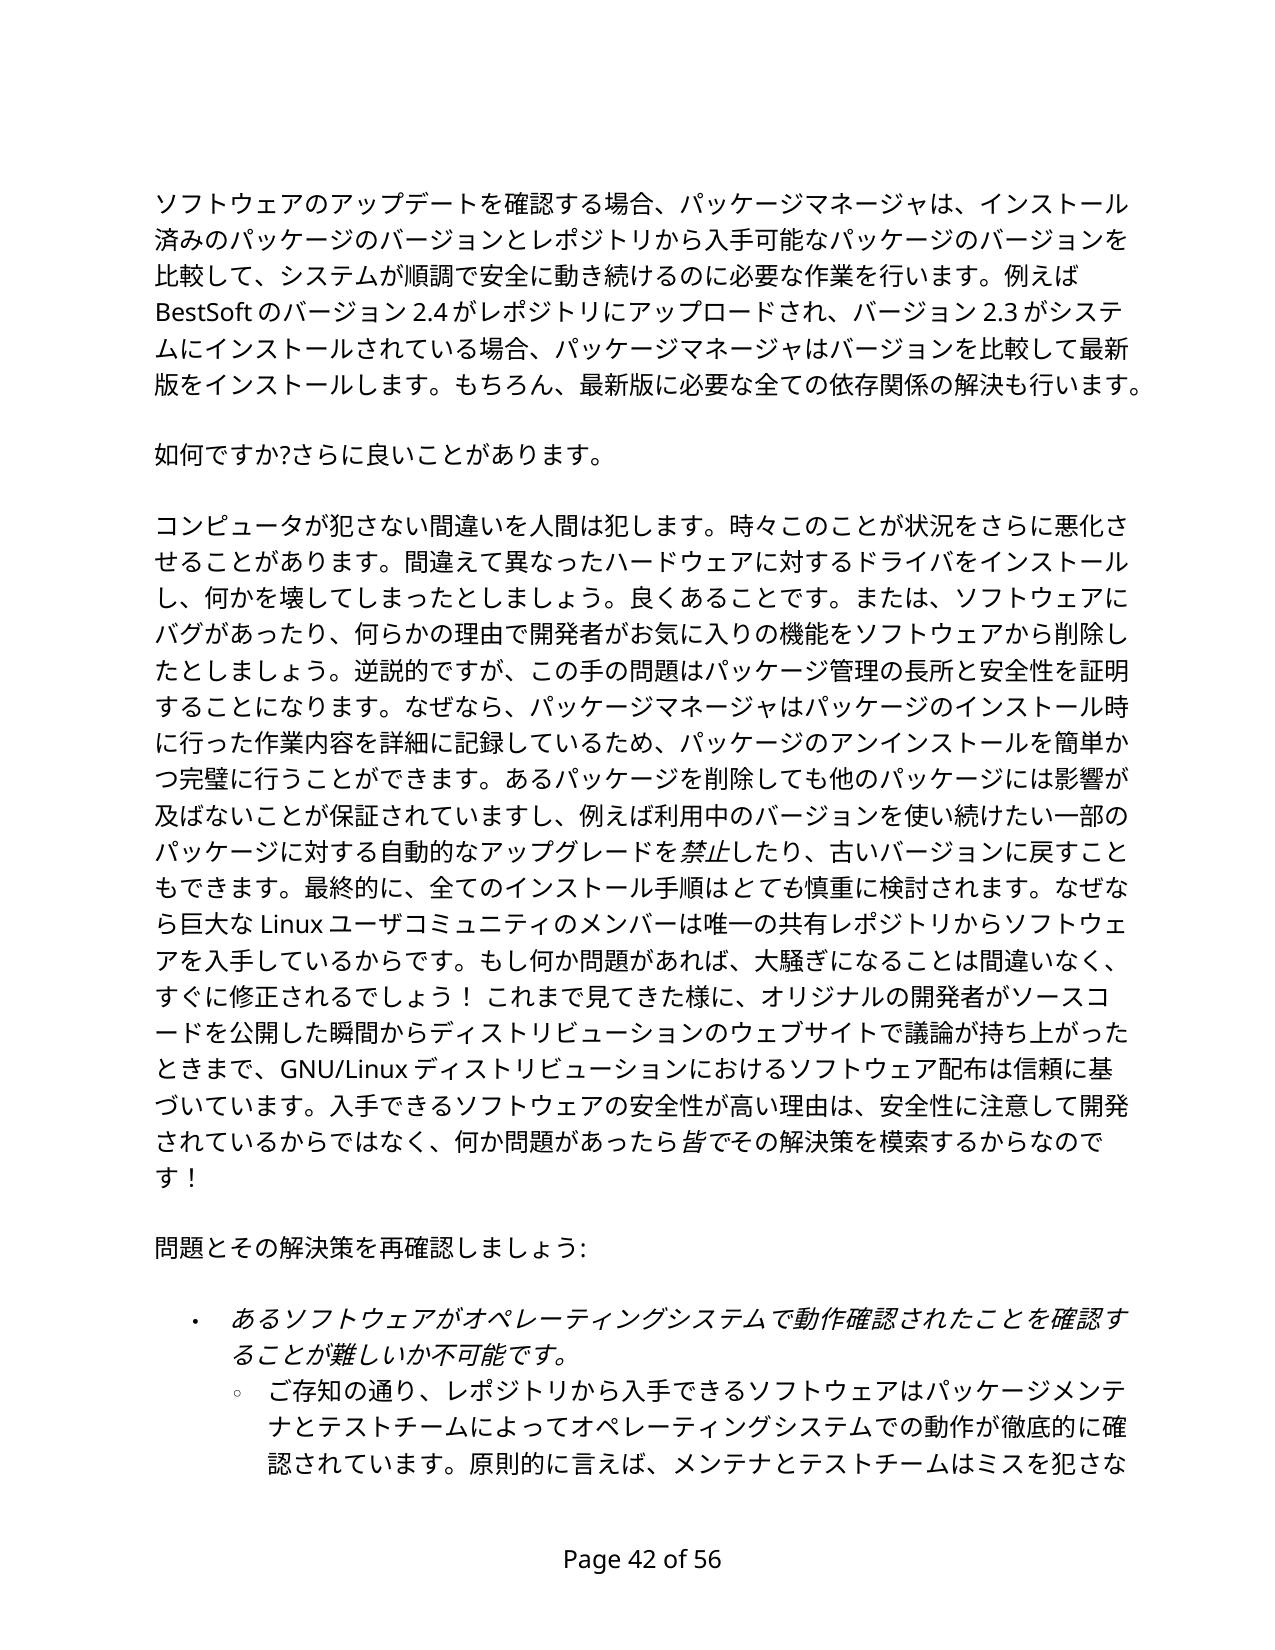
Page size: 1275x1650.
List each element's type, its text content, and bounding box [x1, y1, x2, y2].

list あるソフトウェアがオペレーティングシステムで動作確認されたことを確認することが難しいか不可能です。 [192, 1299, 1130, 1372]
text ソフトウェアのアップデートを確認する場合、パッケージマネージャは、インストール済みのパッケージのバージョンとレポジトリから入手可能なパッケージのバージョンを比較して、システムが順調で安全に動き続けるのに必要な作業を行います。例えばBestSoftのバージョン2.4がレポジトリにアップロードされ、バージョン2.3がシステムにインストールされている場合、パッケージマネージャはバージョンを比較して最新版をインストールします。もちろん、最新版に必要な全ての依存関係の解決も行います。 [154, 184, 1130, 402]
text 如何ですか?さらに良いことがあります。 [154, 436, 1130, 472]
text 問題とその解決策を再確認しましょう: [154, 1229, 1130, 1265]
text コンピュータが犯さない間違いを人間は犯します。時々このことが状況をさらに悪化させることがあります。間違えて異なったハードウェアに対するドライバをインストールし、何かを壊してしまったとしましょう。良くあることです。または、ソフトウェアにバグがあったり、何らかの理由で開発者がお気に入りの機能をソフトウェアから削除したとしましょう。逆説的ですが、この手の問題はパッケージ管理の長所と安全性を証明することになります。なぜなら、パッケージマネージャはパッケージのインストール時に行った作業内容を詳細に記録しているため、パッケージのアンインストールを簡単かつ完璧に行うことができます。あるパッケージを削除しても他のパッケージには影響が及ばないことが保証されていますし、例えば利用中のバージョンを使い続けたい一部のパッケージに対する自動的なアップグレードを禁止したり、古いバージョンに戻すこともできます。最終的に、全てのインストール手順はとても慎重に検討されます。なぜなら巨大なLinuxユーザコミュニティのメンバーは唯一の共有レポジトリからソフトウェアを入手しているからです。もし何か問題があれば、大騒ぎになることは間違いなく、すぐに修正されるでしょう！ これまで見てきた様に、オリジナルの開発者がソースコードを公開した瞬間からディストリビューションのウェブサイトで議論が持ち上がったときまで、GNU/Linuxディストリビューションにおけるソフトウェア配布は信頼に基づいています。入手できるソフトウェアの安全性が高い理由は、安全性に注意して開発されているからではなく、何か問題があったら皆でその解決策を模索するからなのです！ [154, 506, 1130, 1195]
list ご存知の通り、レポジトリから入手できるソフトウェアはパッケージメンテナとテストチームによってオペレーティングシステムでの動作が徹底的に確認されています。原則的に言えば、メンテナとテストチームはミスを犯さな [229, 1372, 1130, 1480]
